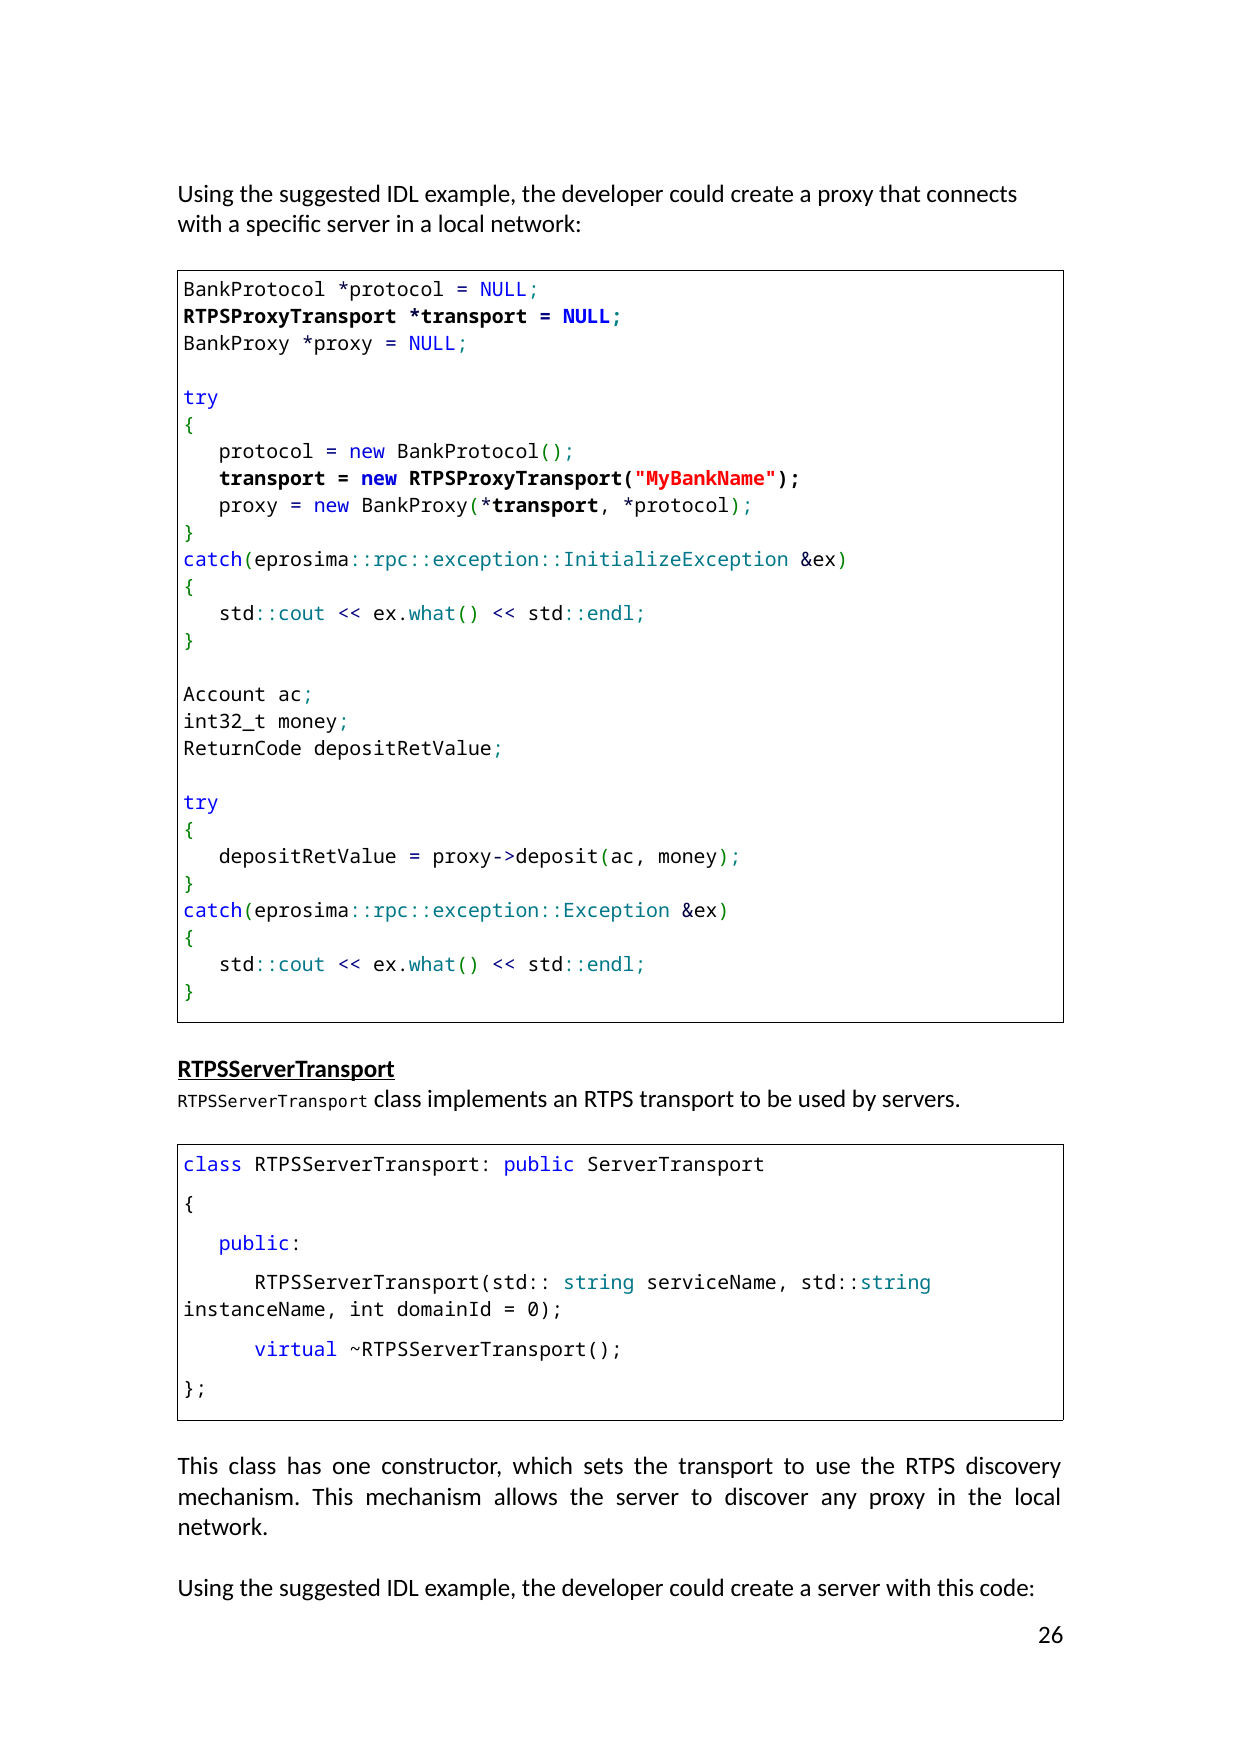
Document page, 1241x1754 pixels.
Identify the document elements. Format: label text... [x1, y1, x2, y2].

text This class has one constructor, which sets the transport to use the RTPS discovery mechanism. This mechanism allows the server to discover any proxy in the local network. [177, 1450, 1063, 1542]
table_header BankProtocol *protocol = NULL; RTPSProxyTransport *transport = NULL; BankProxy *proxy = NULL; try { protocol = new BankProtocol(); transport = new RTPSProxyTransport("MyBankName"); proxy = new BankProxy(*transport, *protocol); } catch(eprosima::rpc::exception::InitializeException &ex) { std::cout << ex.what() << std::endl; } Account ac; int32_t money; ReturnCode depositRetValue; try { depositRetValue = proxy->deposit(ac, money); } catch(eprosima::rpc::exception::Exception &ex) { std::cout << ex.what() << std::endl; } [178, 271, 1063, 1022]
text Using the suggested IDL example, the developer could create a proxy that connects with a specific server in a local network: [177, 178, 1063, 239]
text Using the suggested IDL example, the developer could create a server with this code: [177, 1572, 1063, 1603]
table_header class RTPSServerTransport: public ServerTransport { public: RTPSServerTransport(std:: string serviceName, std::string instanceName, int domainId = 0); virtual ~RTPSServerTransport(); }; [178, 1145, 1063, 1420]
text RTPSServerTransport class implements an RTPS transport to be used by servers. [177, 1083, 1063, 1114]
text RTPSServerTransport [177, 1053, 1063, 1083]
